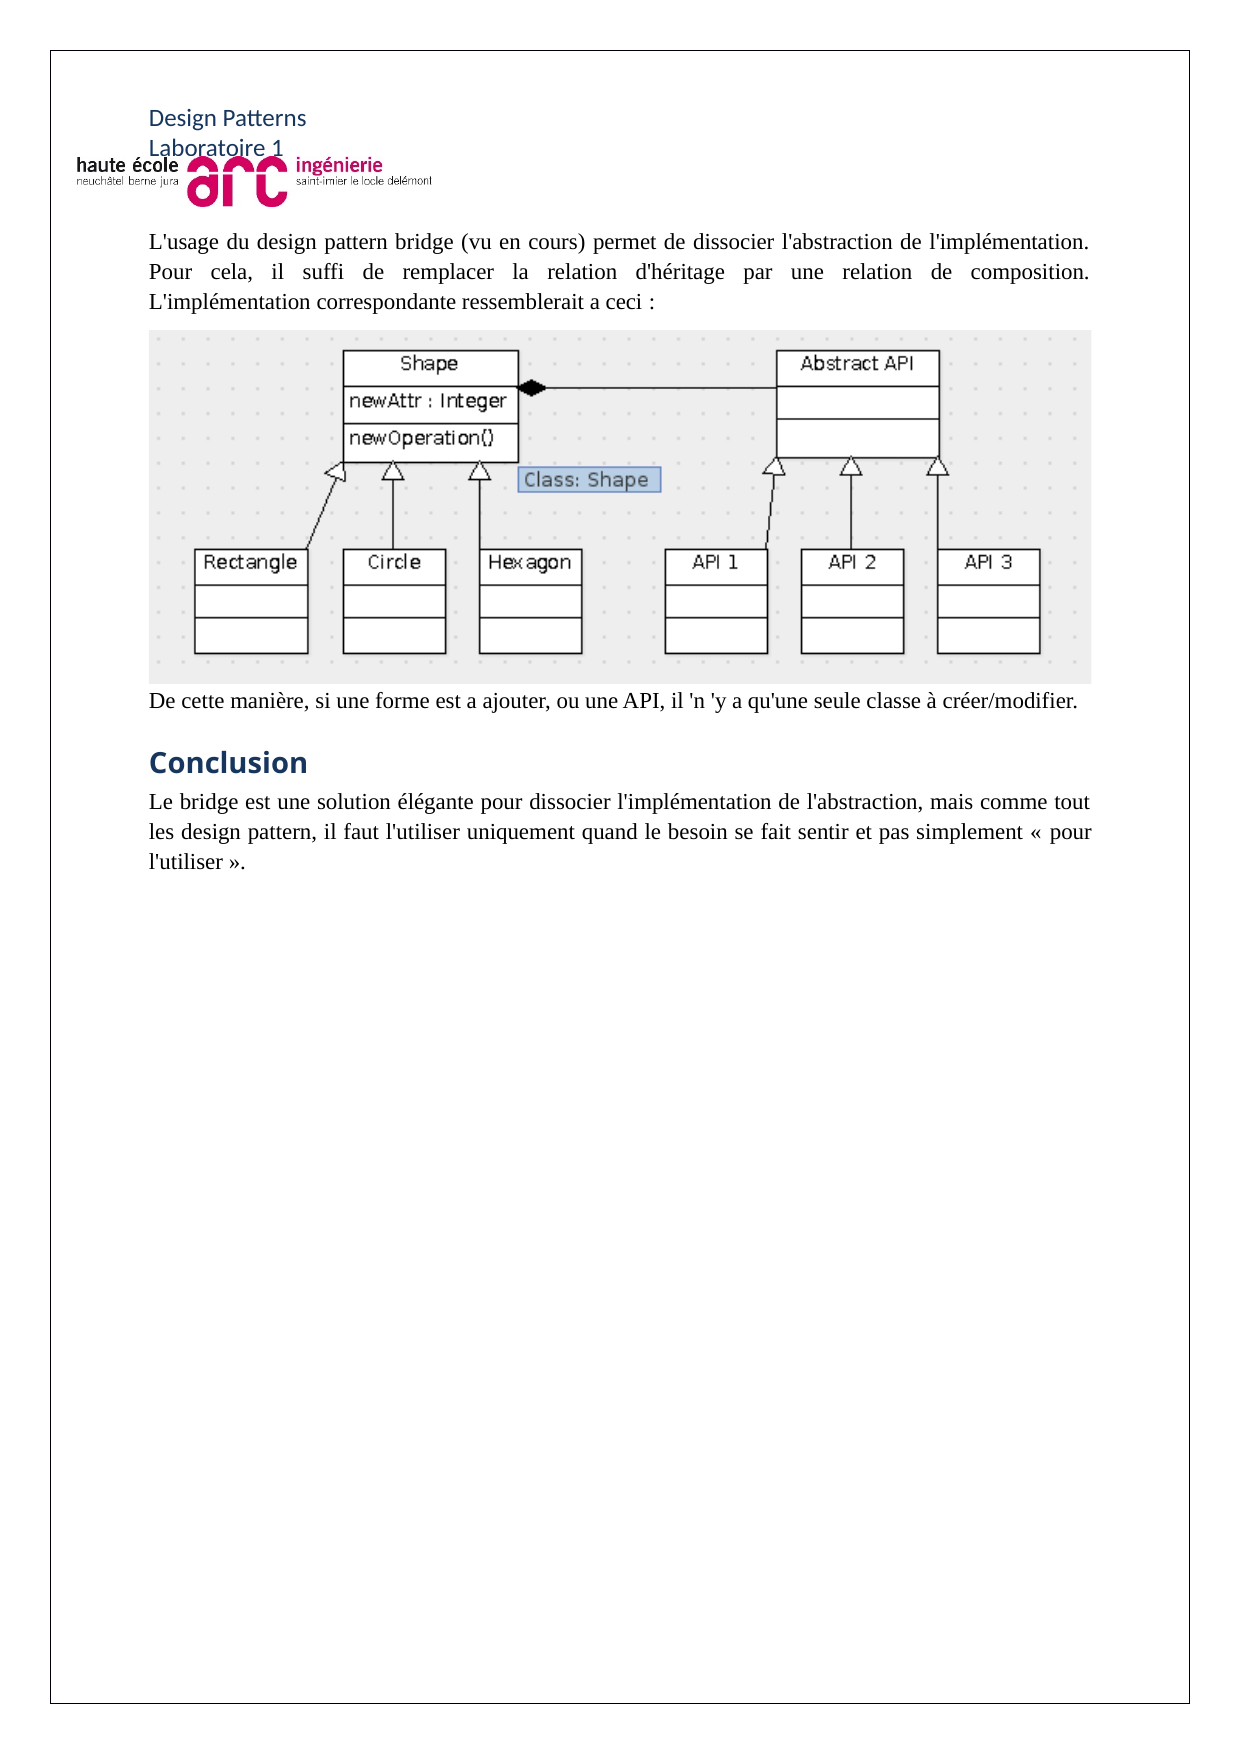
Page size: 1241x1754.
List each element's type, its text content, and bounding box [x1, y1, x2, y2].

text Le bridge est une solution élégante pour dissocier l'implémentation de l'abstraction, mais comme tout les design pattern, il faut l'utiliser uniquement quand le besoin se fait sentir et pas simplement « pour l'utiliser ». [149, 788, 1092, 875]
text L'usage du design pattern bridge (vu en cours) permet de dissocier l'abstraction de l'implémentation. Pour cela, il suffi de remplacer la relation d'héritage par une relation de composition. L'implémentation correspondante ressemblerait a ceci : [149, 228, 1092, 314]
subtitle Conclusion [149, 742, 1092, 782]
picture [77, 156, 432, 207]
picture [148, 330, 1092, 684]
text De cette manière, si une forme est a ajouter, ou une API, il 'n 'y a qu'une seule classe à créer/modifier. [149, 684, 1092, 713]
